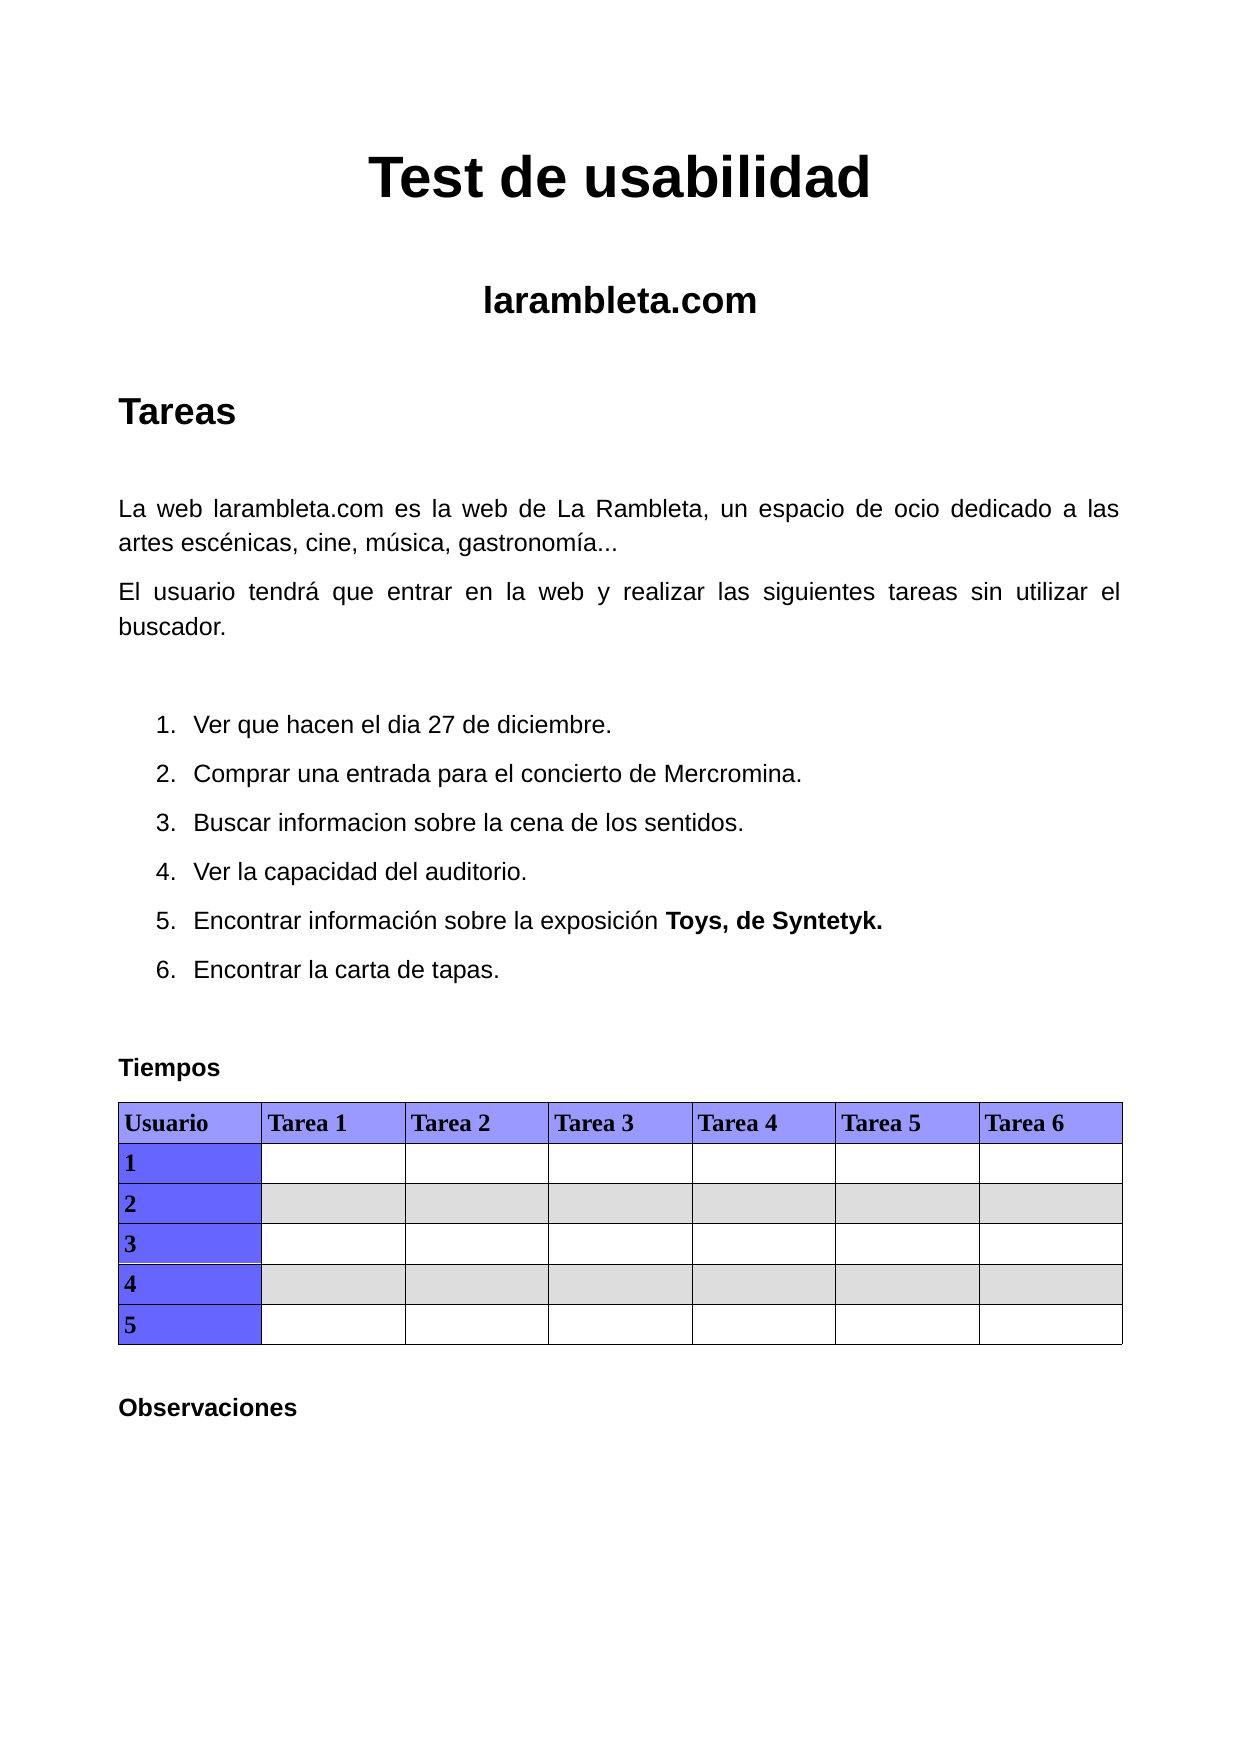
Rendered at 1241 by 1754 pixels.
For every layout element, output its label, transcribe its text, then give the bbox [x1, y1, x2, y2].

subtitle Tareas [118, 389, 1122, 432]
subtitle larambleta.com [118, 278, 1122, 321]
table_cell [262, 1144, 405, 1183]
table_cell 2 [119, 1184, 261, 1223]
table_header Tarea 1 [262, 1103, 405, 1143]
list Encontrar la carta de tapas. [156, 955, 1122, 984]
table_header Tarea 2 [406, 1103, 548, 1143]
table_cell [549, 1224, 692, 1263]
table_cell [549, 1305, 692, 1344]
table_cell [693, 1184, 835, 1223]
table_cell [693, 1305, 835, 1344]
table_cell [549, 1265, 692, 1304]
table_cell [406, 1265, 548, 1304]
table_cell 3 [119, 1224, 261, 1263]
table_cell [262, 1224, 405, 1263]
table_cell [262, 1265, 405, 1304]
table_cell [836, 1265, 979, 1304]
table_cell [406, 1184, 548, 1223]
table_cell [836, 1184, 979, 1223]
table_cell [980, 1184, 1122, 1223]
table_cell 1 [119, 1144, 261, 1183]
table_cell [406, 1305, 548, 1344]
table_cell [693, 1144, 835, 1183]
list Comprar una entrada para el concierto de Mercromina. [156, 759, 1122, 788]
table_cell [980, 1144, 1122, 1183]
table_cell 4 [119, 1265, 261, 1304]
table_cell [549, 1184, 692, 1223]
table_cell [836, 1305, 979, 1344]
table_cell [980, 1265, 1122, 1304]
table_cell [836, 1144, 979, 1183]
table_cell 5 [119, 1305, 261, 1344]
list Ver la capacidad del auditorio. [156, 857, 1122, 886]
list Buscar informacion sobre la cena de los sentidos. [156, 808, 1122, 837]
table_header Usuario [119, 1103, 261, 1143]
table_cell [262, 1305, 405, 1344]
table_cell [262, 1184, 405, 1223]
list Encontrar información sobre la exposición Toys, de Syntetyk. [156, 906, 1122, 935]
list Ver que hacen el dia 27 de diciembre. [156, 710, 1122, 738]
table_cell [693, 1265, 835, 1304]
table_cell [693, 1224, 835, 1263]
text La web larambleta.com es la web de La Rambleta, un espacio de ocio dedicado a las artes escénicas, cine, música, gastronomía... [118, 494, 1122, 557]
text Observaciones [118, 1393, 1122, 1422]
text Tiempos [118, 1053, 1122, 1082]
table_cell [549, 1144, 692, 1183]
table_header Tarea 3 [549, 1103, 692, 1143]
title Test de usabilidad [118, 143, 1122, 210]
table_cell [980, 1305, 1122, 1344]
table_header Tarea 5 [836, 1103, 979, 1143]
table_cell [836, 1224, 979, 1263]
table_header Tarea 6 [980, 1103, 1122, 1143]
table_cell [980, 1224, 1122, 1263]
text El usuario tendrá que entrar en la web y realizar las siguientes tareas sin utilizar el buscador. [118, 577, 1122, 640]
table_header Tarea 4 [693, 1103, 835, 1143]
table_cell [406, 1144, 548, 1183]
table_cell [406, 1224, 548, 1263]
